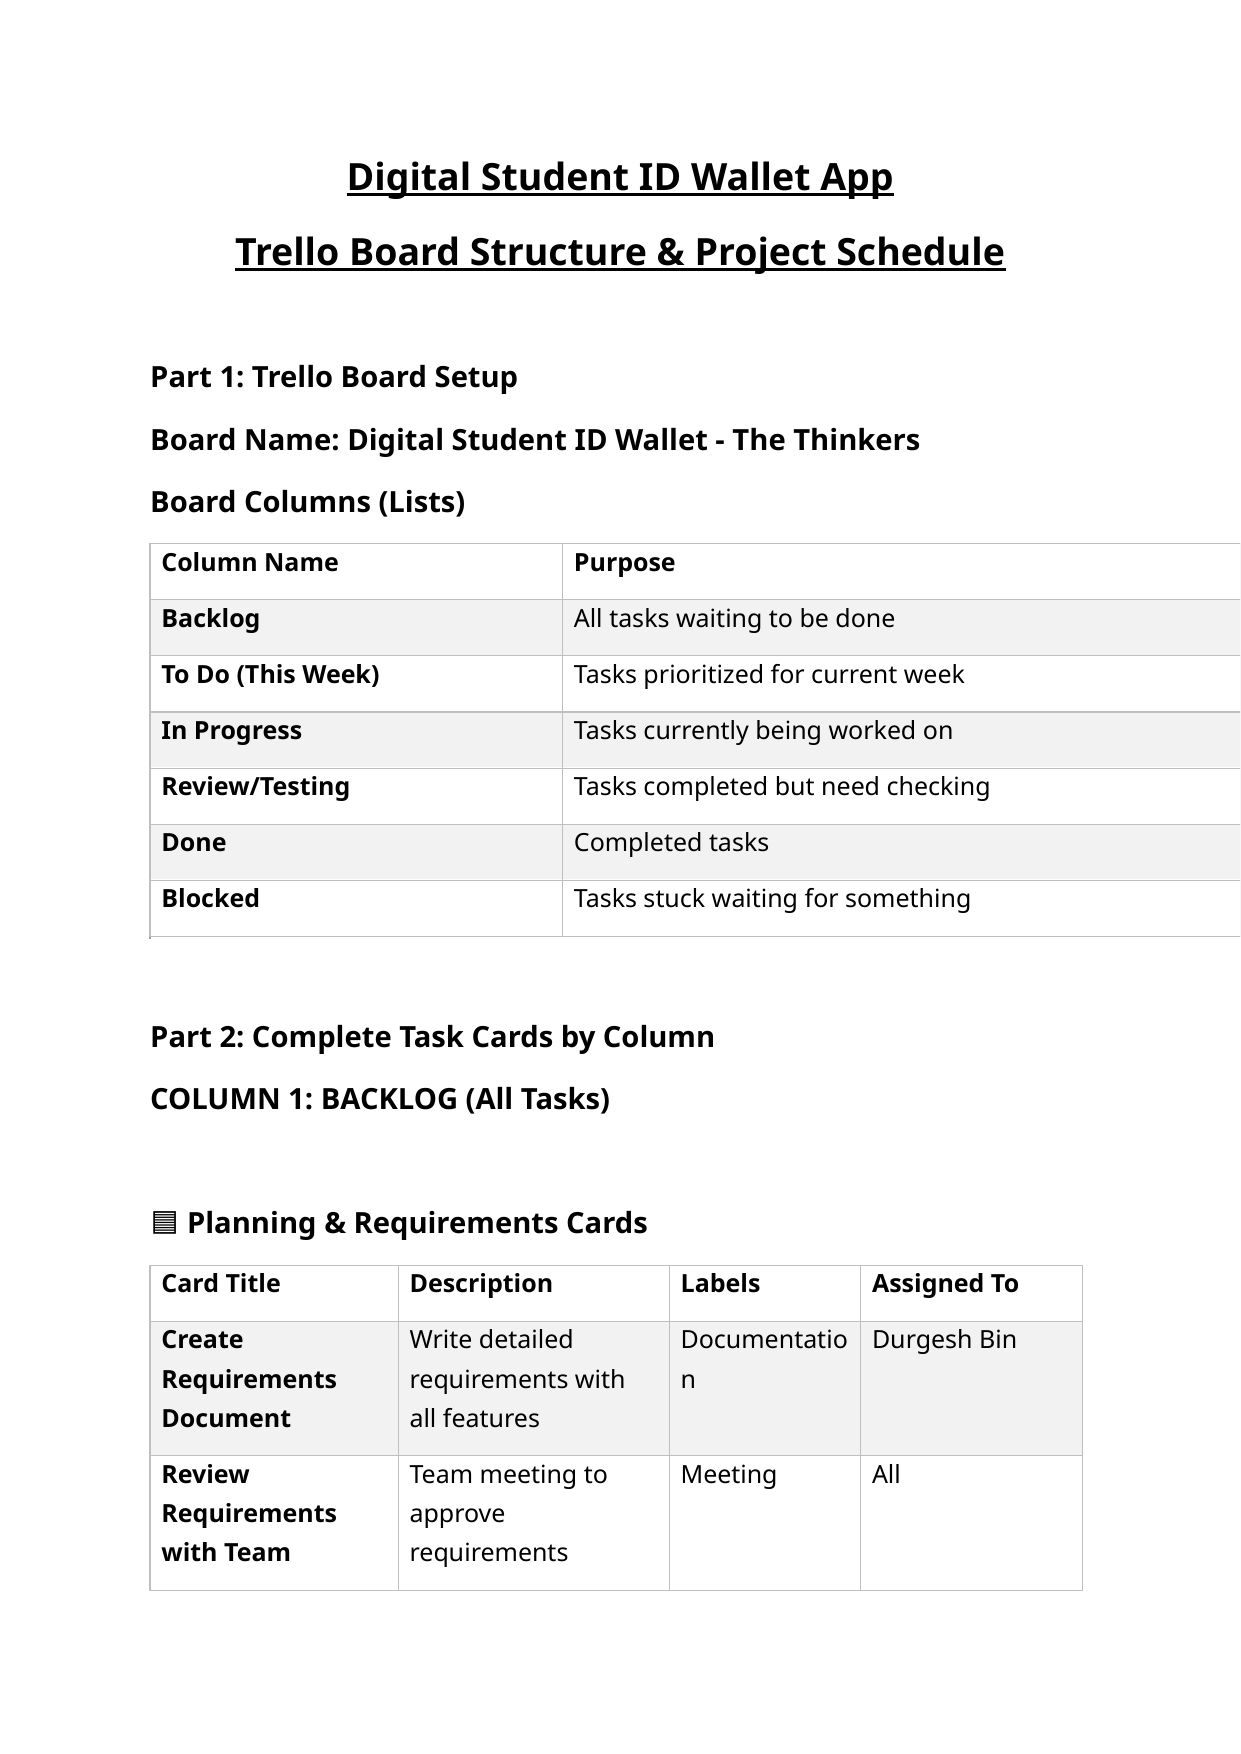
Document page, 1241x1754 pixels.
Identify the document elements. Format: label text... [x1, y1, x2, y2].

table_cell Tasks prioritized for current week [563, 656, 1240, 711]
table_cell Backlog [151, 600, 562, 655]
table_cell Meeting [670, 1456, 860, 1590]
table_header Description [399, 1266, 669, 1321]
table_cell Documentation [670, 1322, 860, 1455]
table_cell Team meeting to approve requirements [399, 1456, 669, 1590]
table_cell All tasks waiting to be done [563, 600, 1240, 655]
table_cell Completed tasks [563, 825, 1240, 879]
text Part 1: Trello Board Setup [150, 356, 1090, 396]
table_cell Tasks stuck waiting for something [563, 881, 1240, 936]
table_header Assigned To [861, 1266, 1082, 1321]
text Board Columns (Lists) [150, 481, 1090, 521]
table_cell All [861, 1456, 1082, 1590]
table_cell To Do (This Week) [151, 656, 562, 711]
table_cell Review/Testing [151, 769, 562, 823]
text Board Name: Digital Student ID Wallet - The Thinkers [150, 419, 1090, 458]
table_cell Write detailed requirements with all features [399, 1322, 669, 1455]
table_header Purpose [563, 544, 1240, 599]
text COLUMN 1: BACKLOG (All Tasks) [150, 1078, 1090, 1118]
table_cell Tasks completed but need checking [563, 769, 1240, 823]
table_cell In Progress [151, 713, 562, 767]
text Part 2: Complete Task Cards by Column [150, 1016, 1090, 1056]
table_cell Done [151, 825, 562, 879]
table_cell Tasks currently being worked on [563, 713, 1240, 767]
table_cell Review Requirements with Team [151, 1456, 398, 1590]
table_cell Create Requirements Document [151, 1322, 398, 1455]
table_cell Blocked [151, 881, 562, 936]
table_header Labels [670, 1266, 860, 1321]
text Digital Student ID Wallet App [150, 150, 1090, 201]
table_cell Durgesh Bin [861, 1322, 1082, 1455]
table_header Column Name [151, 544, 562, 599]
table_header Card Title [151, 1266, 398, 1321]
text Trello Board Structure & Project Schedule [150, 225, 1090, 276]
text 🟦 Planning & Requirements Cards [150, 1203, 1090, 1242]
